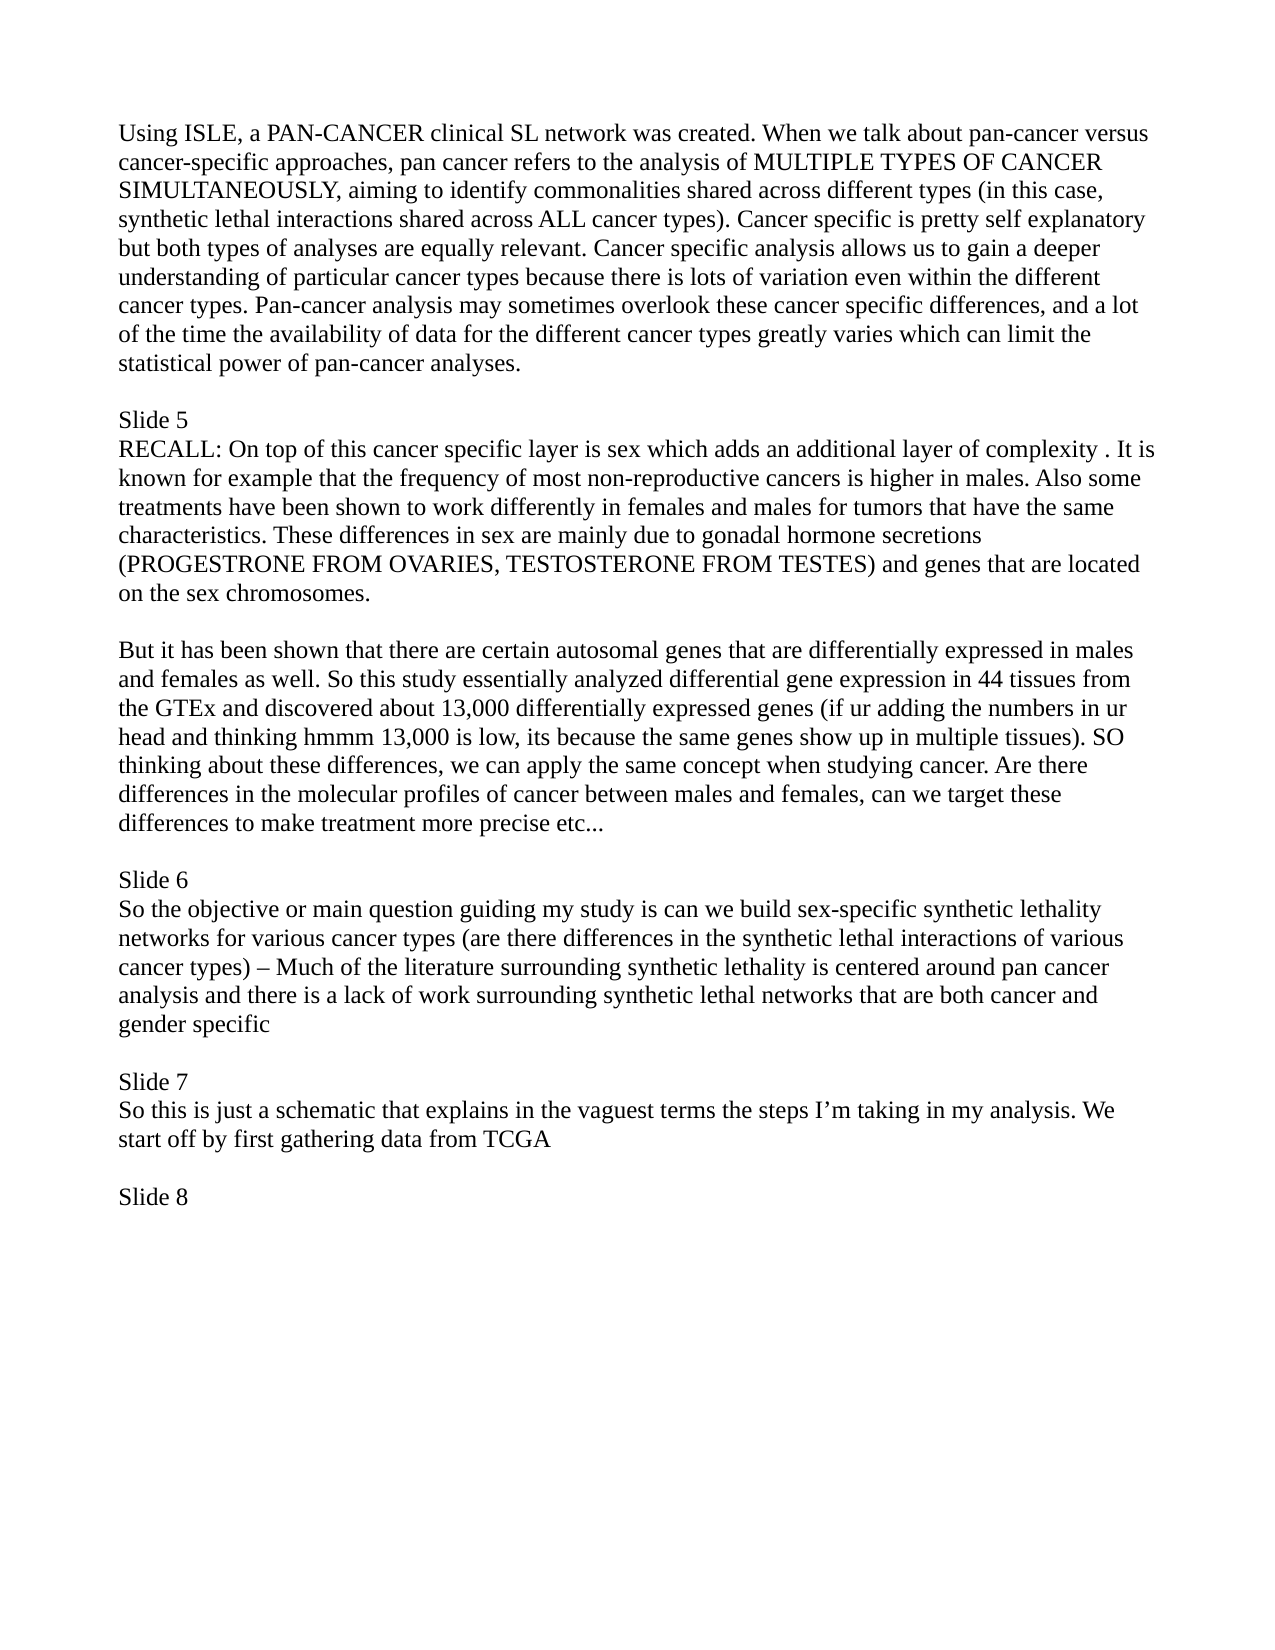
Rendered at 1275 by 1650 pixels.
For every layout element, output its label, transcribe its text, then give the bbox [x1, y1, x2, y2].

text Slide 7 [118, 1067, 1157, 1096]
text So the objective or main question guiding my study is can we build sex-specific synthetic lethality networks for various cancer types (are there differences in the synthetic lethal interactions of various cancer types) – Much of the literature surrounding synthetic lethality is centered around pan cancer analysis and there is a lack of work surrounding synthetic lethal networks that are both cancer and gender specific [118, 894, 1157, 1038]
text But it has been shown that there are certain autosomal genes that are differentially expressed in males and females as well. So this study essentially analyzed differential gene expression in 44 tissues from the GTEx and discovered about 13,000 differentially expressed genes (if ur adding the numbers in ur head and thinking hmmm 13,000 is low, its because the same genes show up in multiple tissues). SO thinking about these differences, we can apply the same concept when studying cancer. Are there differences in the molecular profiles of cancer between males and females, can we target these differences to make treatment more precise etc... [118, 636, 1157, 837]
text Slide 5 [118, 406, 1157, 434]
text RECALL: On top of this cancer specific layer is sex which adds an additional layer of complexity . It is known for example that the frequency of most non-reproductive cancers is higher in males. Also some treatments have been shown to work differently in females and males for tumors that have the same characteristics. These differences in sex are mainly due to gonadal hormone secretions (PROGESTRONE FROM OVARIES, TESTOSTERONE FROM TESTES) and genes that are located on the sex chromosomes. [118, 434, 1157, 607]
text So this is just a schematic that explains in the vaguest terms the steps I’m taking in my analysis. We start off by first gathering data from TCGA [118, 1096, 1157, 1153]
text Using ISLE, a PAN-CANCER clinical SL network was created. When we talk about pan-cancer versus cancer-specific approaches, pan cancer refers to the analysis of MULTIPLE TYPES OF CANCER SIMULTANEOUSLY, aiming to identify commonalities shared across different types (in this case, synthetic lethal interactions shared across ALL cancer types). Cancer specific is pretty self explanatory but both types of analyses are equally relevant. Cancer specific analysis allows us to gain a deeper understanding of particular cancer types because there is lots of variation even within the different cancer types. Pan-cancer analysis may sometimes overlook these cancer specific differences, and a lot of the time the availability of data for the different cancer types greatly varies which can limit the statistical power of pan-cancer analyses. [118, 118, 1157, 377]
text Slide 8 [118, 1182, 1157, 1211]
text Slide 6 [118, 866, 1157, 894]
